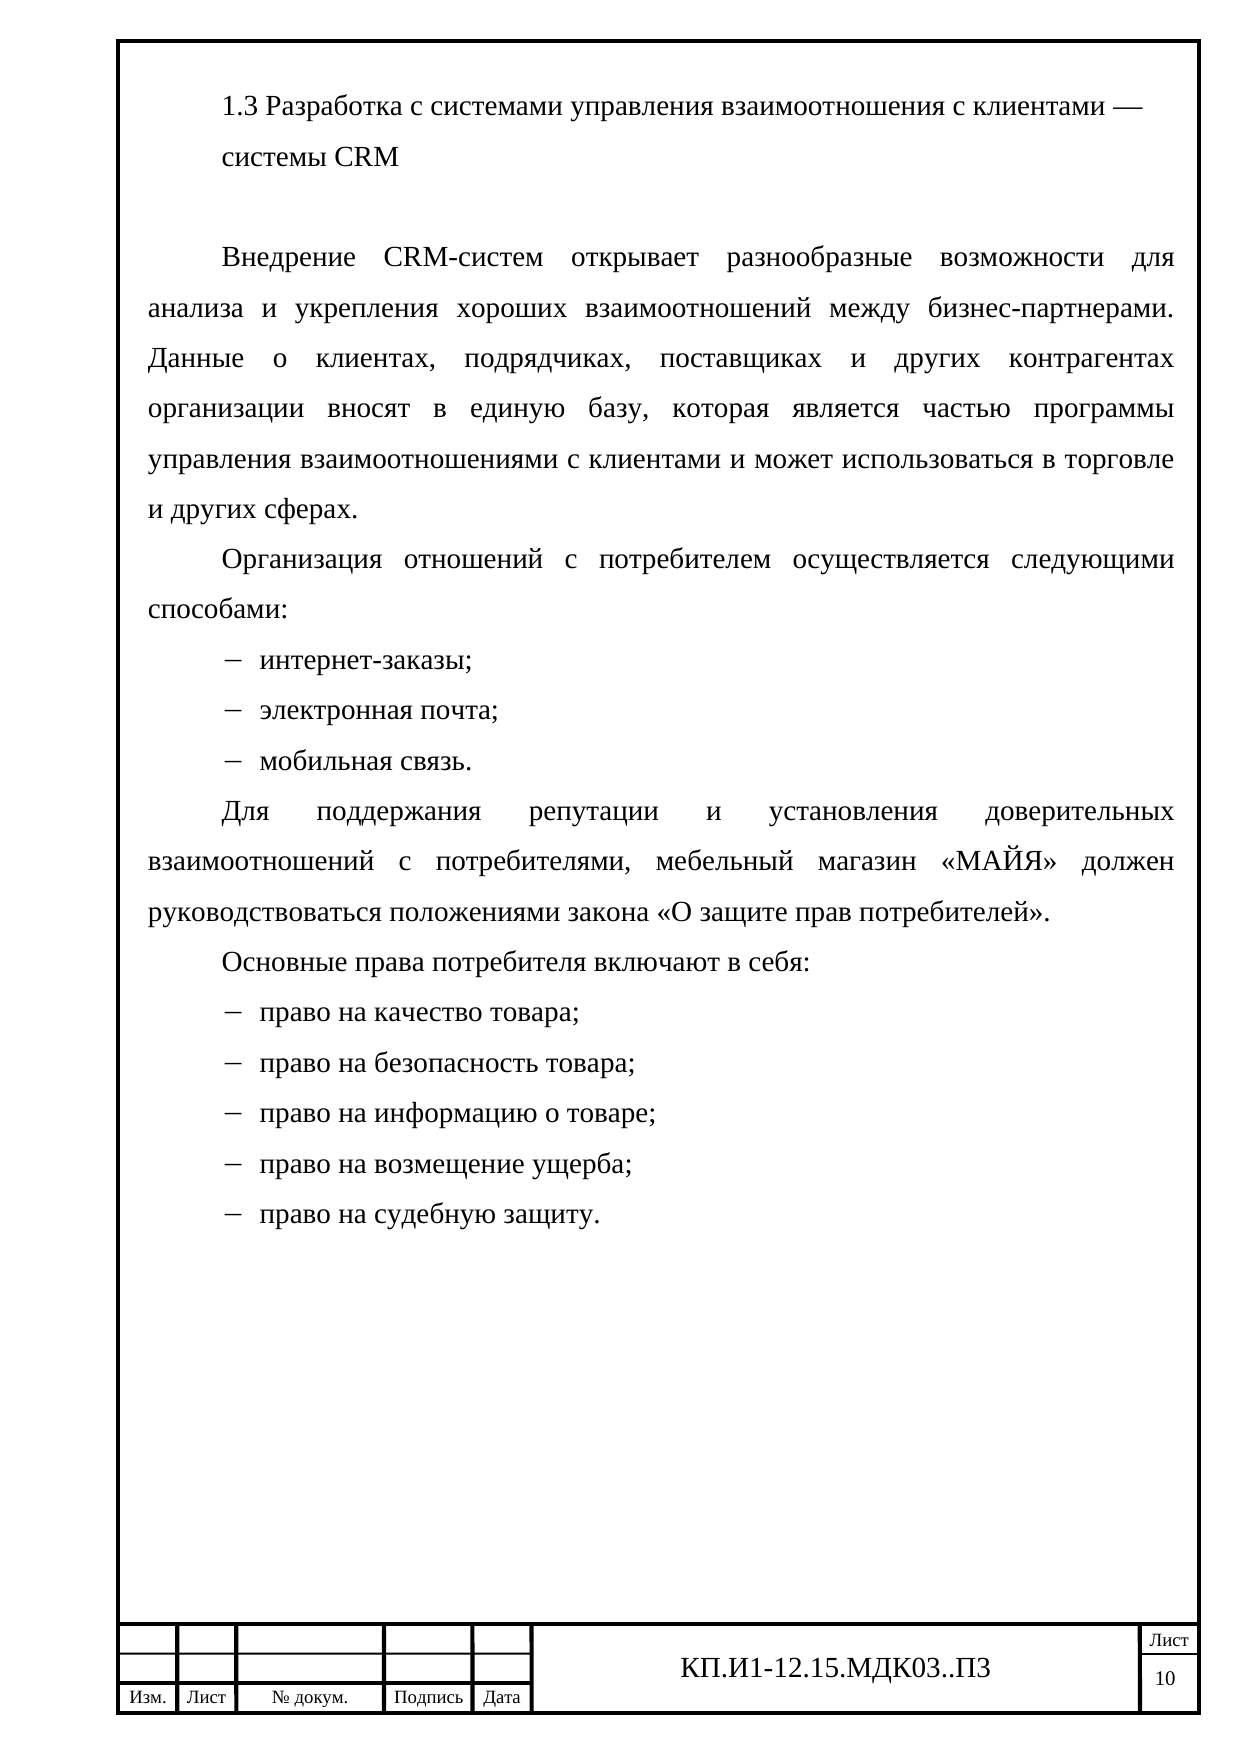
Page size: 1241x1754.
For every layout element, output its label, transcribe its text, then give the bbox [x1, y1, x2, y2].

list право на информацию о товаре; [148, 1095, 1175, 1129]
subtitle 1.3 Разработка с системами управления взаимоотношения с клиентами — системы CRM [221, 88, 1175, 172]
list право на качество товара; [148, 994, 1175, 1028]
text Организация отношений с потребителем осуществляется следующими способами: [148, 541, 1175, 625]
list право на возмещение ущерба; [148, 1146, 1175, 1179]
list право на судебную защиту. [148, 1196, 1175, 1230]
list электронная почта; [148, 692, 1175, 726]
list интернет-заказы; [148, 642, 1175, 676]
list мобильная связь. [148, 743, 1175, 776]
text Основные права потребителя включают в себя: [148, 944, 1175, 978]
text Внедрение CRM-систем открывает разнообразные возможности для анализа и укрепления хороших взаимоотношений между бизнес-партнерами. Данные о клиентах, подрядчиках, поставщиках и других контрагентах организации вносят в единую базу, которая является частью программы управления взаимоотношениями с клиентами и может использоваться в торговле и других сферах. [148, 239, 1175, 524]
text Для поддержания репутации и установления доверительных взаимоотношений с потребителями, мебельный магазин «МАЙЯ» должен руководствоваться положениями закона «О защите прав потребителей». [148, 793, 1175, 927]
list право на безопасность товара; [148, 1045, 1175, 1078]
